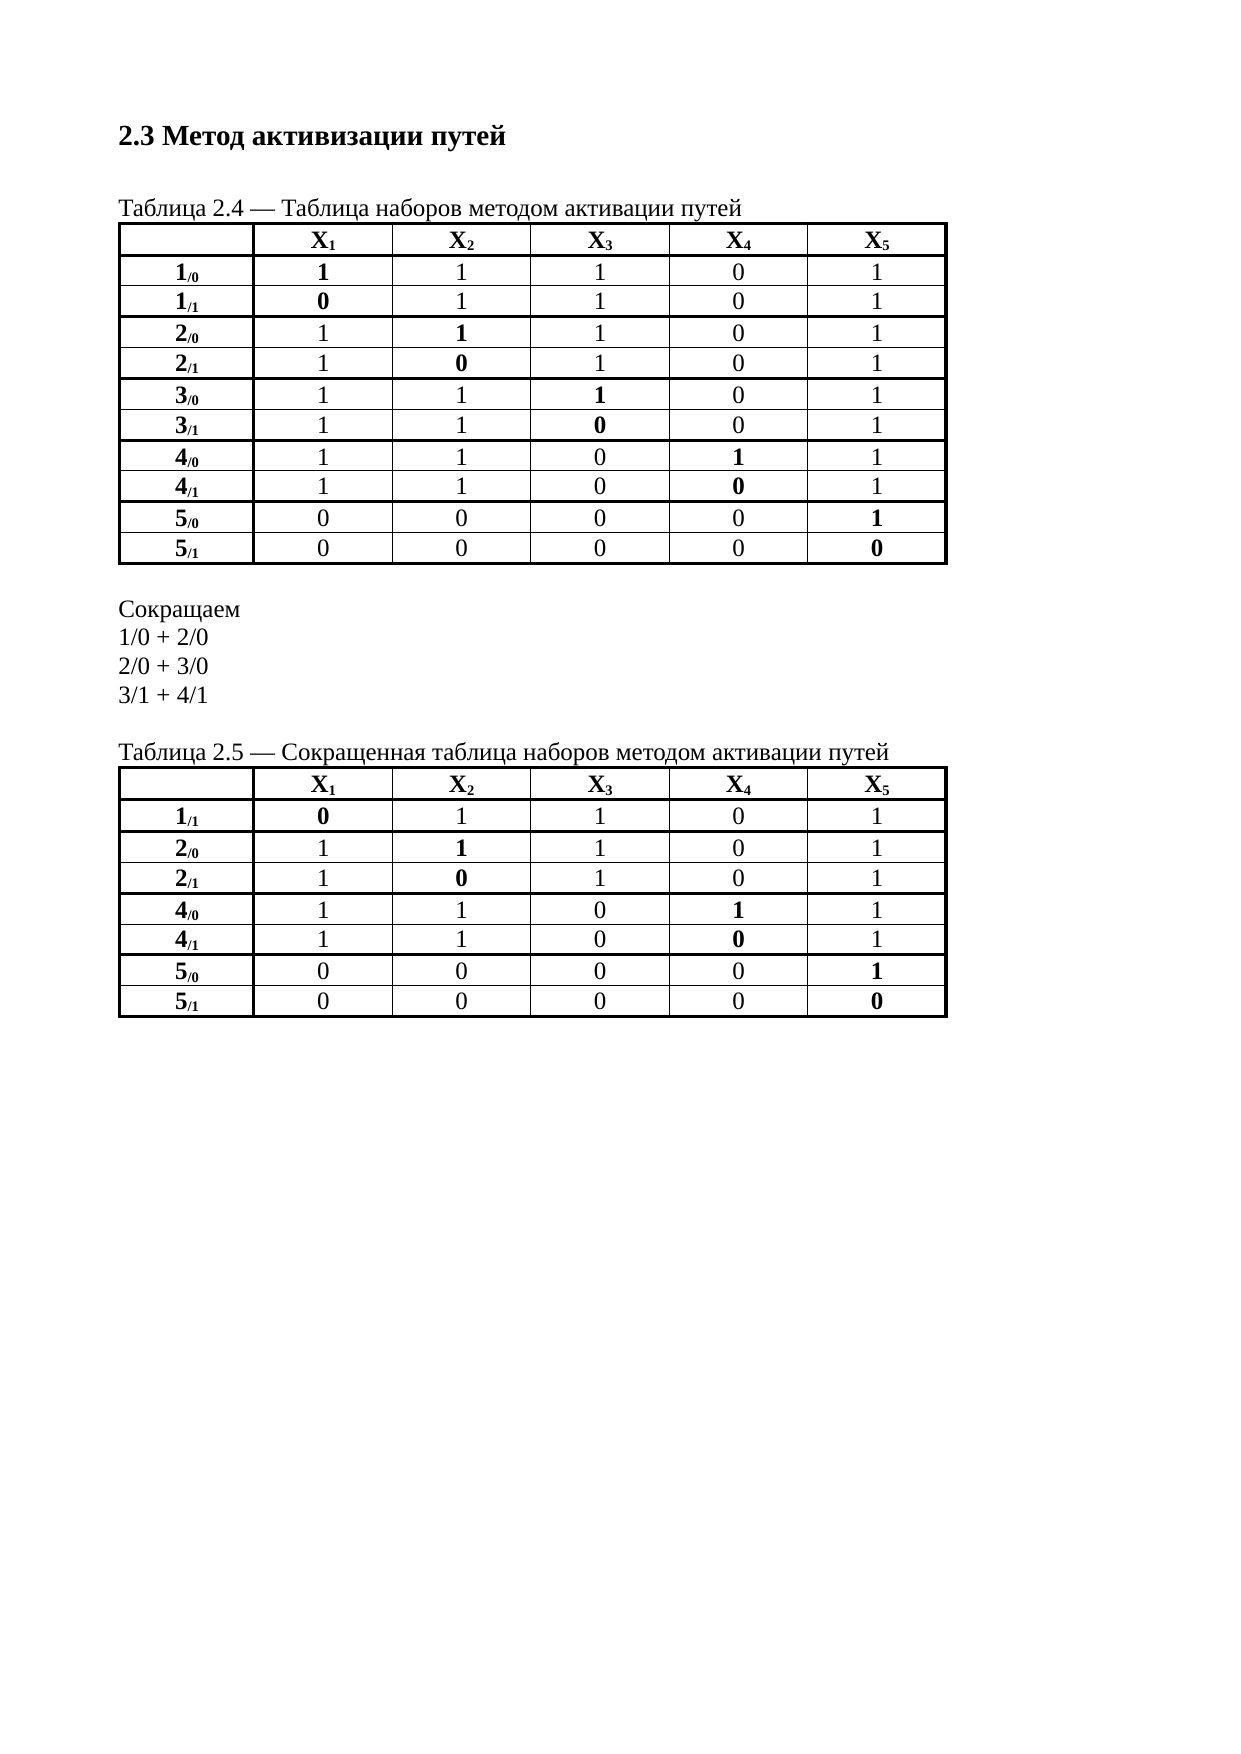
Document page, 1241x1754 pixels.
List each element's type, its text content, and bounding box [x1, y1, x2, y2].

table_cell 0 [670, 348, 807, 377]
table_cell 1 [255, 318, 392, 347]
table_cell 2/0 [121, 833, 252, 862]
text 2/0 + 3/0 [118, 651, 1122, 680]
table_cell 1 [808, 801, 944, 830]
table_header X4 [670, 225, 807, 253]
table_cell 0 [808, 533, 944, 562]
table_cell 0 [670, 986, 807, 1015]
table_cell 1 [808, 956, 944, 985]
table_cell 1 [531, 318, 669, 347]
table_cell 3/1 [121, 410, 252, 438]
table_cell 5/1 [121, 986, 252, 1015]
table_cell 1 [808, 471, 944, 500]
table_cell 0 [670, 863, 807, 892]
table_cell 2/1 [121, 863, 252, 892]
table_cell 1 [393, 442, 530, 470]
table_cell 1 [808, 925, 944, 953]
table_cell 1 [670, 442, 807, 470]
table_header X3 [531, 225, 669, 253]
table_cell 1/1 [121, 801, 252, 830]
table_cell 1 [808, 895, 944, 923]
table_cell 1 [808, 286, 944, 315]
table_cell 1 [531, 286, 669, 315]
table_cell 0 [670, 503, 807, 532]
table_cell 0 [531, 410, 669, 438]
table_cell 0 [670, 471, 807, 500]
table_cell 0 [255, 956, 392, 985]
table_cell 1 [531, 257, 669, 285]
table_cell 1 [808, 863, 944, 892]
table_cell 0 [393, 986, 530, 1015]
table_cell 1/1 [121, 286, 252, 315]
table_cell 4/0 [121, 442, 252, 470]
table_cell 0 [531, 986, 669, 1015]
table_cell 1/0 [121, 257, 252, 285]
table_cell 1 [393, 925, 530, 953]
table_cell 0 [531, 471, 669, 500]
table_cell 1 [255, 895, 392, 923]
table_cell 0 [531, 503, 669, 532]
table_cell 2/1 [121, 348, 252, 377]
table_cell 0 [531, 895, 669, 923]
table_header X1 [255, 769, 392, 798]
table_cell 1 [808, 348, 944, 377]
table_cell 0 [393, 348, 530, 377]
table_cell 5/0 [121, 503, 252, 532]
table_cell 0 [531, 442, 669, 470]
table_cell 1 [255, 380, 392, 409]
table_cell 1 [808, 503, 944, 532]
table_header X4 [670, 769, 807, 798]
table_cell 0 [670, 257, 807, 285]
table_cell 1 [393, 471, 530, 500]
table_cell 3/0 [121, 380, 252, 409]
table_cell 0 [393, 863, 530, 892]
table_cell 1 [531, 348, 669, 377]
table_cell 0 [393, 503, 530, 532]
table_cell 0 [531, 925, 669, 953]
table_cell 0 [670, 925, 807, 953]
table_cell 0 [670, 801, 807, 830]
table_cell 1 [808, 442, 944, 470]
text Сокращаем [118, 594, 1122, 622]
table_cell 1 [531, 380, 669, 409]
table_cell 0 [255, 533, 392, 562]
table_cell 1 [393, 318, 530, 347]
table_cell 1 [808, 410, 944, 438]
table_header X2 [393, 225, 530, 253]
table_cell 0 [670, 833, 807, 862]
table_cell 1 [808, 257, 944, 285]
text 1/0 + 2/0 [118, 622, 1122, 651]
table_cell 0 [670, 410, 807, 438]
table_cell 5/0 [121, 956, 252, 985]
table_cell 0 [531, 956, 669, 985]
table_cell 0 [531, 533, 669, 562]
text Таблица 2.4 — Таблица наборов методом активации путей [118, 193, 1122, 222]
table_cell 1 [808, 380, 944, 409]
table_cell 0 [670, 318, 807, 347]
table_cell 1 [531, 801, 669, 830]
text Таблица 2.5 — Сокращенная таблица наборов методом активации путей [118, 737, 1122, 766]
table_cell 1 [393, 410, 530, 438]
table_cell 1 [393, 257, 530, 285]
table_cell 1 [255, 863, 392, 892]
table_cell 5/1 [121, 533, 252, 562]
table_cell 1 [255, 925, 392, 953]
subtitle 2.3 Метод активизации путей [118, 118, 1122, 152]
table_cell 1 [255, 833, 392, 862]
table_header X5 [808, 225, 944, 253]
table_cell 1 [393, 833, 530, 862]
table_header X5 [808, 769, 944, 798]
table_cell 0 [670, 533, 807, 562]
table_header X2 [393, 769, 530, 798]
table_cell 1 [255, 257, 392, 285]
table_cell 0 [255, 986, 392, 1015]
table_cell 0 [670, 380, 807, 409]
table_header X3 [531, 769, 669, 798]
table_cell 4/1 [121, 925, 252, 953]
table_cell 0 [393, 956, 530, 985]
table_cell 1 [393, 895, 530, 923]
table_cell 0 [393, 533, 530, 562]
table_cell 1 [255, 410, 392, 438]
table_cell 0 [255, 503, 392, 532]
table_cell 1 [531, 863, 669, 892]
table_header [121, 769, 252, 798]
table_cell 1 [393, 286, 530, 315]
table_cell 1 [255, 442, 392, 470]
table_cell 1 [531, 833, 669, 862]
table_cell 1 [255, 348, 392, 377]
table_cell 1 [255, 471, 392, 500]
table_cell 1 [808, 833, 944, 862]
table_cell 4/0 [121, 895, 252, 923]
table_cell 4/1 [121, 471, 252, 500]
table_cell 0 [255, 286, 392, 315]
table_header X1 [255, 225, 392, 253]
table_cell 1 [808, 318, 944, 347]
table_header [121, 225, 252, 253]
table_cell 1 [670, 895, 807, 923]
table_cell 1 [393, 801, 530, 830]
table_cell 1 [393, 380, 530, 409]
table_cell 0 [670, 286, 807, 315]
text 3/1 + 4/1 [118, 680, 1122, 709]
table_cell 0 [670, 956, 807, 985]
table_cell 0 [808, 986, 944, 1015]
table_cell 0 [255, 801, 392, 830]
table_cell 2/0 [121, 318, 252, 347]
